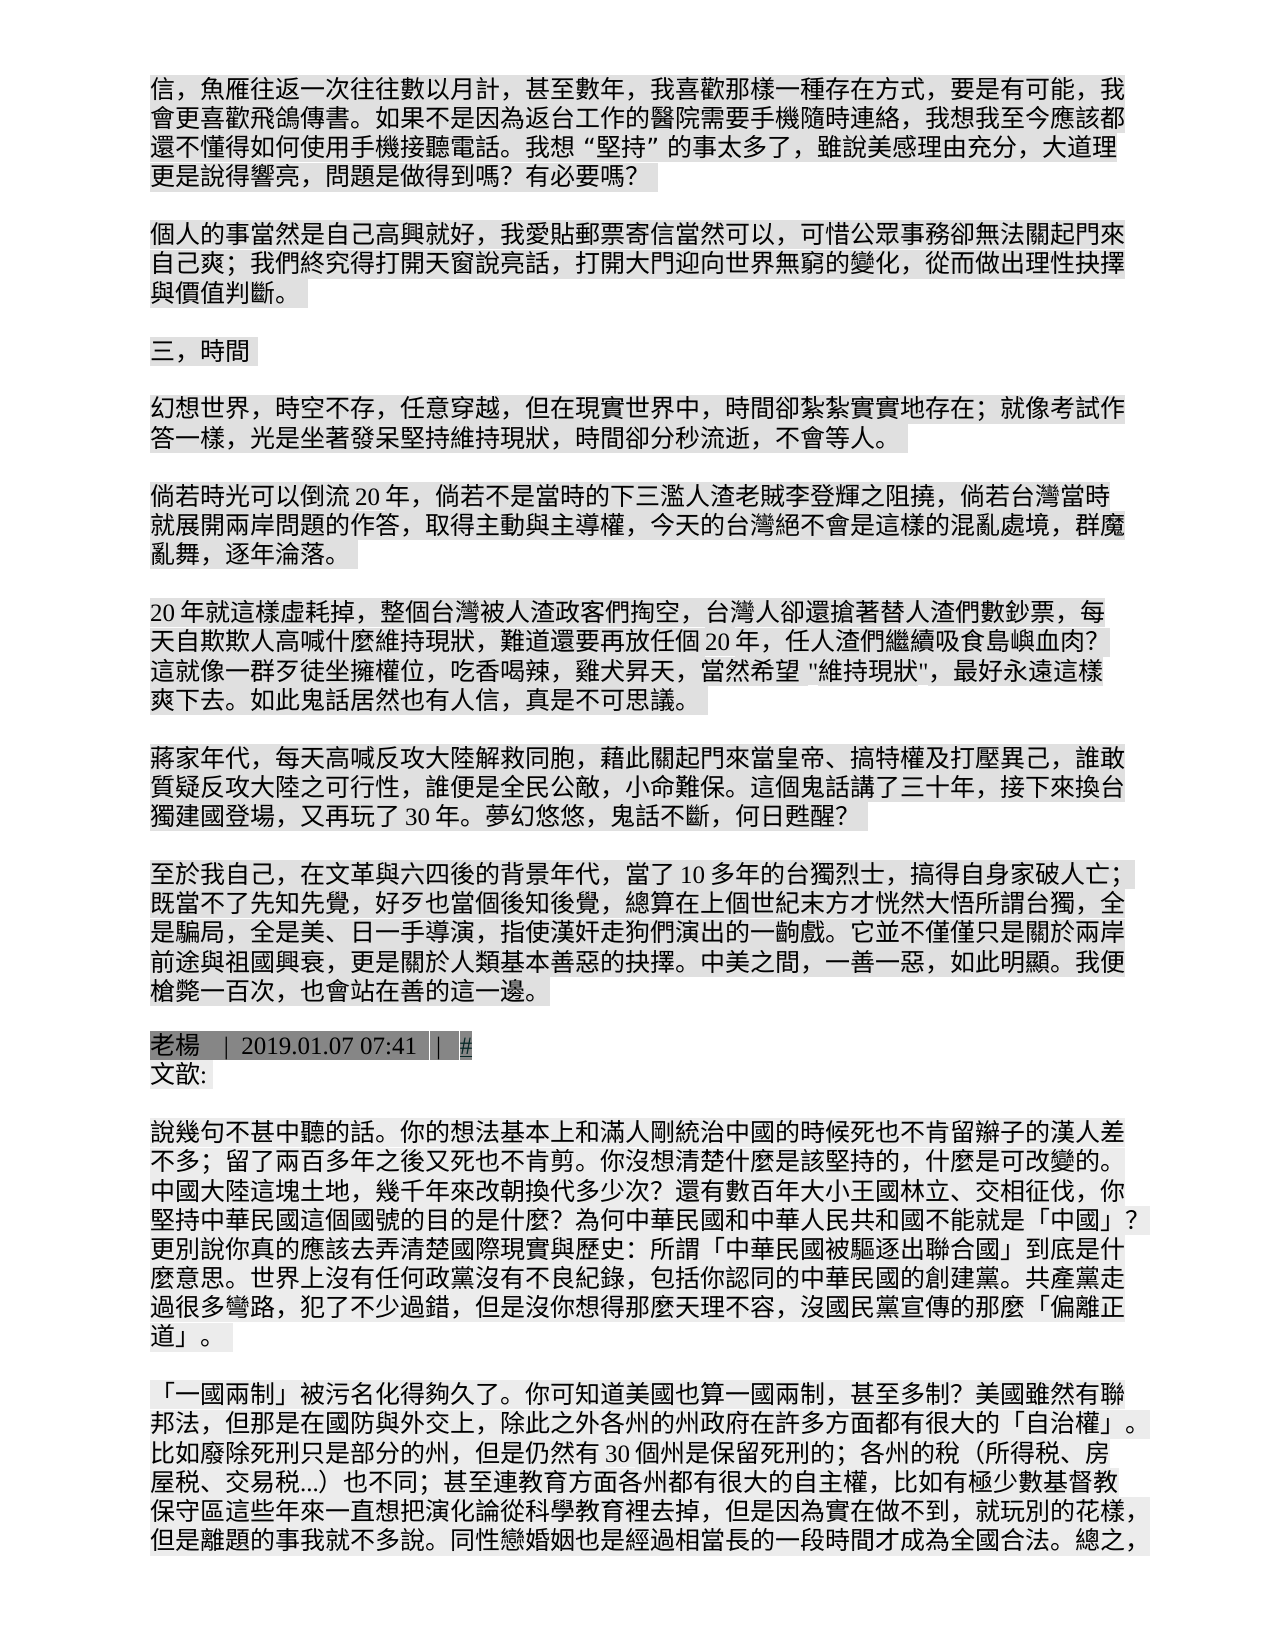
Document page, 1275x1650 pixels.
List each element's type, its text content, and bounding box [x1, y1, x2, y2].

text 老楊 | 2019.01.07 07:41 | # [150, 1031, 1125, 1060]
text 文歆: 說幾句不甚中聽的話。你的想法基本上和滿人剛統治中國的時候死也不肯留辮子的漢人差不多；留了兩百多年之後又死也不肯剪。你沒想清楚什麼是該堅持的，什麼是可改變的。中國大陸這塊土地，幾千年來改朝換代多少次？還有數百年大小王國林立、交相征伐，你堅持中華民國這個國號的目的是什麼？為何中華民國和中華人民共和國不能就是「中國」？更別說你真的應該去弄清楚國際現實與歷史：所謂「中華民國被驅逐出聯合國」到底是什麼意思。世界上沒有任何政黨沒有不良紀錄，包括你認同的中華民國的創建黨。共產黨走過很多彎路，犯了不少過錯，但是沒你想得那麼天理不容，沒國民黨宣傳的那麼「偏離正道」。 「一國兩制」被污名化得夠久了。你可知道美國也算一國兩制，甚至多制？美國雖然有聯邦法，但那是在國防與外交上，除此之外各州的州政府在許多方面都有很大的「自治權」。比如廢除死刑只是部分的州，但是仍然有30個州是保留死刑的；各州的稅（所得税、房屋税、交易税...）也不同；甚至連教育方面各州都有很大的自主權，比如有極少數基督教保守區這些年來一直想把演化論從科學教育裡去掉，但是因為實在做不到，就玩別的花樣，但是離題的事我就不多說。同性戀婚姻也是經過相當長的一段時間才成為全國合法。總之，一個幅員廣大，文化多元的國家施行多制是非常合情合理的。 「維持現狀」？請問台灣的經濟民生與社會分裂狀態維持了哪個現狀？我可不記得我長大的台灣是現在這個模樣。 [150, 1060, 1125, 1556]
text 文歆， 對我們而言，「一個中國」就是中華人民共和國，不是此岸那些下三濫的人渣政黨。無論美國與西方如何表述，我們堅守中華人民共和國的立場。若現今無法做到，就維持現狀。無論如何，都不該失去自己國家的立場。 我把你的話改了幾個字，結果內涵還是一樣，有說等於沒說。 一，議論 我常反覆這麼說，說到連我自己都覺得煩了。簡單說，宣稱 (claim) 無法取代議論 (argument)，除非你是那個發號施令者。 作文課老師倘若出了一道題："論兩岸前途之我見"，這時候，像你這樣的回答肯定會得個零分，因為以宣稱代替議論，有說等於沒說。比 "沒說" 還糟糕的是太科幻了。我們面對的畢竟是現實問題，而非想像性的科幻問題，願望終究無法取代現實，因此，光是說出願望是毫無意義的。 我常回憶我出生的六零年代，如此美好。我的童年就在山林荒野中渡過，每天與泥土、昆蟲和河裏的魚、蛙以及天上飛鳥為伍，我幾乎能區分住家附近每一隻麻雀不同的動作與習性。我很想 "維持現狀"，可惜那樣一種美好現狀，轉眼即逝。現實中沒有 "現狀" 這回事，因為時間不斷往前走；除非科幻世界，現狀才有可能維持。 二，決策 舉凡任何一種事物，大抵有三個理性面向：必要性，正當性與可行性。表述了某種（往往主觀的）正當性之後，至於可行性與必要性呢？ 我一直很討厭電話、簡訊及email和 line 等等這類科技產物，我比較喜歡寫那種貼郵票的信，魚雁往返一次往往數以月計，甚至數年，我喜歡那樣一種存在方式，要是有可能，我會更喜歡飛鴿傳書。如果不是因為返台工作的醫院需要手機隨時連絡，我想我至今應該都還不懂得如何使用手機接聽電話。我想 “堅持” 的事太多了，雖說美感理由充分，大道理更是說得響亮，問題是做得到嗎？有必要嗎？ 個人的事當然是自己高興就好，我愛貼郵票寄信當然可以，可惜公眾事務卻無法關起門來自己爽；我們終究得打開天窗說亮話，打開大門迎向世界無窮的變化，從而做出理性抉擇與價值判斷。 三，時間 幻想世界，時空不存，任意穿越，但在現實世界中，時間卻紮紮實實地存在；就像考試作答一樣，光是坐著發呆堅持維持現狀，時間卻分秒流逝，不會等人。 倘若時光可以倒流20年，倘若不是當時的下三濫人渣老賊李登輝之阻撓，倘若台灣當時就展開兩岸問題的作答，取得主動與主導權，今天的台灣絕不會是這樣的混亂處境，群魔亂舞，逐年淪落。 20年就這樣虛耗掉，整個台灣被人渣政客們掏空，台灣人卻還搶著替人渣們數鈔票，每天自欺欺人高喊什麼維持現狀，難道還要再放任個20年，任人渣們繼續吸食島嶼血肉？這就像一群歹徒坐擁權位，吃香喝辣，雞犬昇天，當然希望 "維持現狀"，最好永遠這樣爽下去。如此鬼話居然也有人信，真是不可思議。 蔣家年代，每天高喊反攻大陸解救同胞，藉此關起門來當皇帝、搞特權及打壓異己，誰敢質疑反攻大陸之可行性，誰便是全民公敵，小命難保。這個鬼話講了三十年，接下來換台獨建國登場，又再玩了30年。夢幻悠悠，鬼話不斷，何日甦醒？ 至於我自己，在文革與六四後的背景年代，當了10多年的台獨烈士，搞得自身家破人亡；既當不了先知先覺，好歹也當個後知後覺，總算在上個世紀末方才恍然大悟所謂台獨，全是騙局，全是美、日一手導演，指使漢奸走狗們演出的一齣戲。它並不僅僅只是關於兩岸前途與祖國興衰，更是關於人類基本善惡的抉擇。中美之間，一善一惡，如此明顯。我便槍斃一百次，也會站在善的這一邊。 [150, 75, 1125, 1006]
